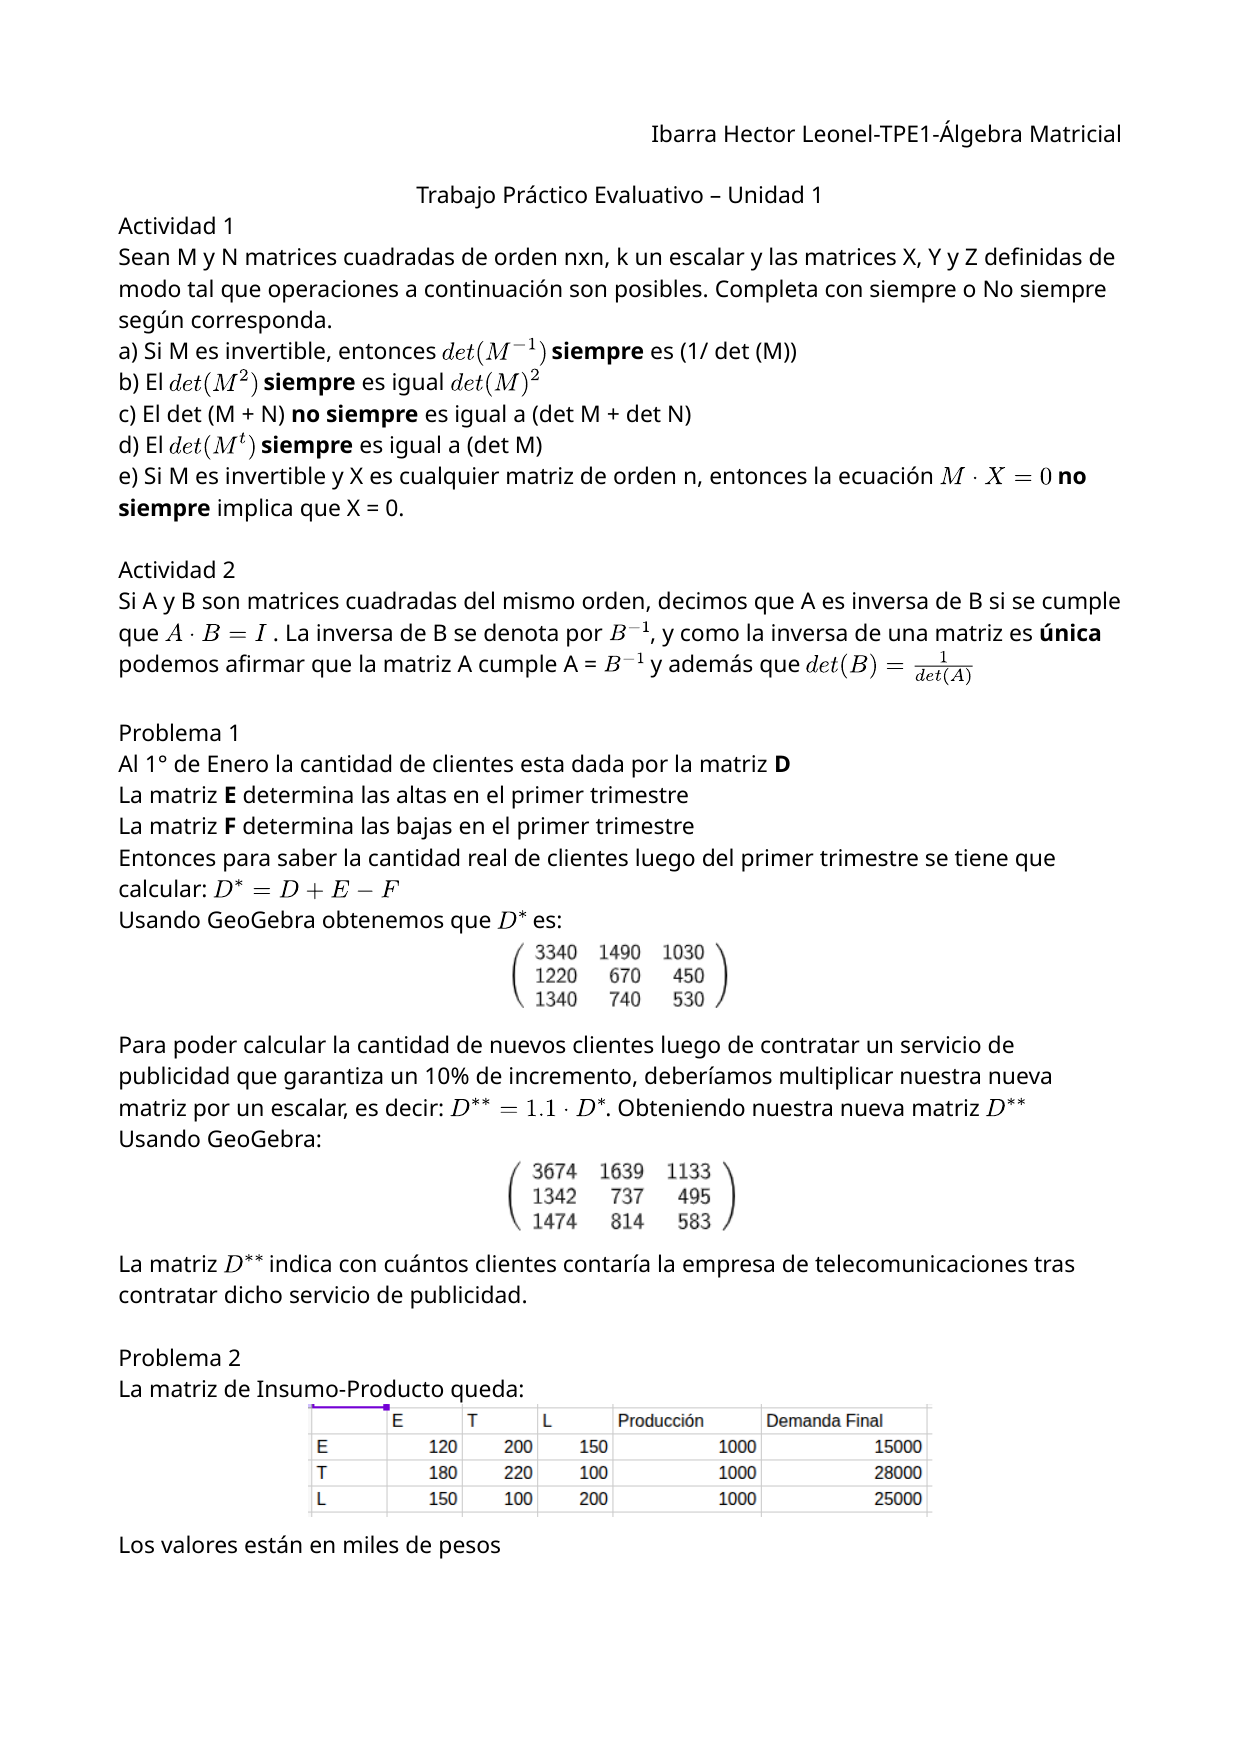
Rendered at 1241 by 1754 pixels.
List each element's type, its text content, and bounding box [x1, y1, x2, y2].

text Problema 2 [118, 1342, 1122, 1373]
text Problema 1 [118, 717, 1122, 748]
text e) Si M es invertible y X es cualquier matriz de orden n, entonces la ecuación no siempre implica que X = 0. [118, 460, 1122, 523]
text La matriz indica con cuántos clientes contaría la empresa de telecomunicaciones tras contratar dicho servicio de publicidad. [118, 1248, 1122, 1310]
text d) El siempre es igual a (det M) [118, 429, 1122, 460]
text Sean M y N matrices cuadradas de orden nxn, k un escalar y las matrices X, Y y Z definidas de modo tal que operaciones a continuación son posibles. Completa con siempre o No siempre según corresponda. [118, 241, 1122, 335]
text La matriz de Insumo-Producto queda: [118, 1373, 1122, 1404]
picture [308, 1404, 933, 1517]
picture [497, 1154, 743, 1240]
text Si A y B son matrices cuadradas del mismo orden, decimos que A es inversa de B si se cumple que . La inversa de B se denota por , y como la inversa de una matriz es única podemos afirmar que la matriz A cumple A = y además que [118, 585, 1122, 685]
picture [500, 935, 741, 1018]
text Usando GeoGebra: [118, 1123, 1122, 1154]
text Actividad 1 [118, 210, 1122, 241]
text b) El siempre es igual [118, 366, 1122, 398]
text Actividad 2 [118, 554, 1122, 585]
text Los valores están en miles de pesos [118, 1529, 1122, 1560]
text a) Si M es invertible, entonces siempre es (1/ det (M)) [118, 335, 1122, 366]
text Entonces para saber la cantidad real de clientes luego del primer trimestre se tiene que calcular: [118, 842, 1122, 904]
text Para poder calcular la cantidad de nuevos clientes luego de contratar un servicio de publicidad que garantiza un 10% de incremento, deberíamos multiplicar nuestra nueva matriz por un escalar, es decir: . Obteniendo nuestra nueva matriz [118, 1029, 1122, 1123]
text c) El det (M + N) no siempre es igual a (det M + det N) [118, 398, 1122, 429]
text Trabajo Práctico Evaluativo – Unidad 1 [118, 179, 1122, 210]
text Al 1° de Enero la cantidad de clientes esta dada por la matriz D [118, 748, 1122, 779]
text La matriz F determina las bajas en el primer trimestre [118, 810, 1122, 842]
text Usando GeoGebra obtenemos que es: [118, 904, 1122, 935]
text La matriz E determina las altas en el primer trimestre [118, 779, 1122, 810]
